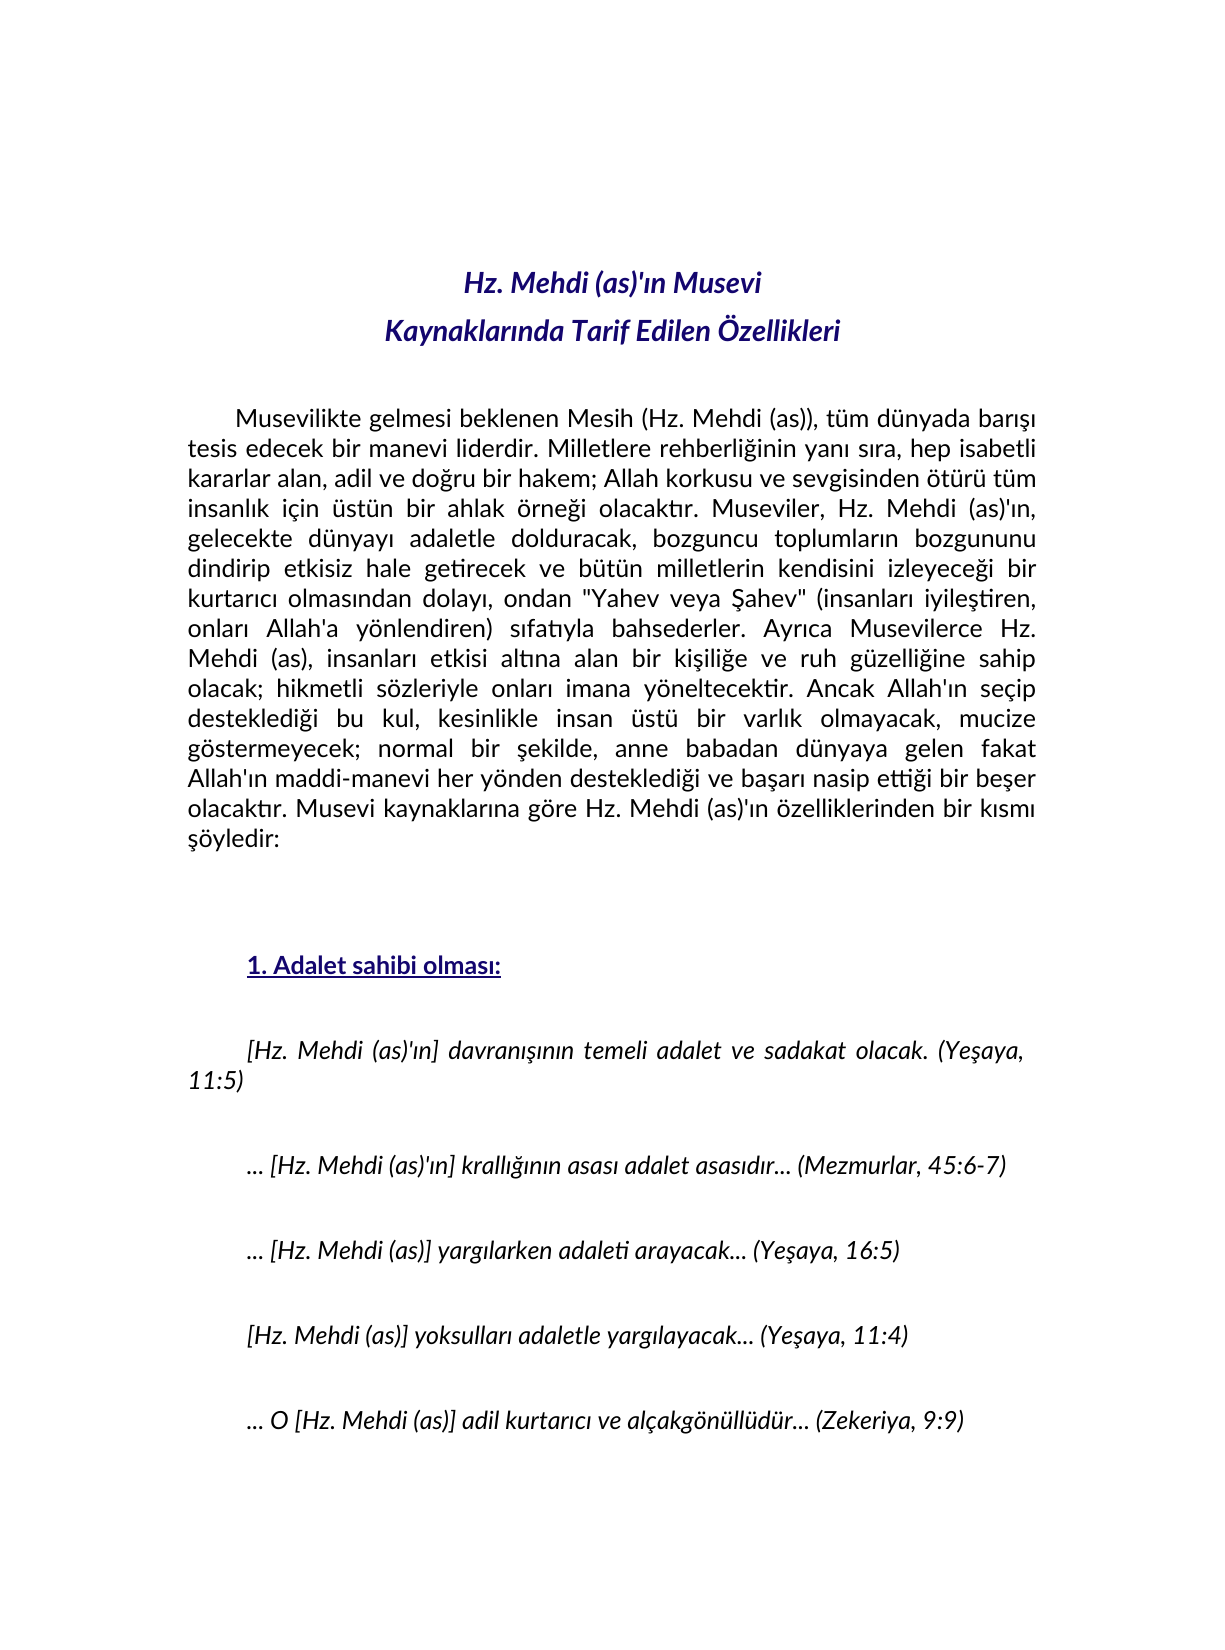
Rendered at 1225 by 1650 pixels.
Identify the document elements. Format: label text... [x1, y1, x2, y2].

text Musevilikte gelmesi beklenen Mesih (Hz. Mehdi (as)), tüm dünyada barışı tesis edecek bir manevi liderdir. Milletlere rehberliğinin yanı sıra, hep isabetli kararlar alan, adil ve doğru bir hakem; Allah korkusu ve sevgisinden ötürü tüm insanlık için üstün bir ahlak örneği olacaktır. Museviler, Hz. Mehdi (as)'ın, gelecekte dünyayı adaletle dolduracak, bozguncu toplumların bozgununu dindirip etkisiz hale getirecek ve bütün milletlerin kendisini izleyeceği bir kurtarıcı olmasından dolayı, ondan "Yahev veya Şahev" (insanları iyileştiren, onları Allah'a yönlendiren) sıfatıyla bahsederler. Ayrıca Musevilerce Hz. Mehdi (as), insanları etkisi altına alan bir kişiliğe ve ruh güzelliğine sahip olacak; hikmetli sözleriyle onları imana yöneltecektir. Ancak Allah'ın seçip desteklediği bu kul, kesinlikle insan üstü bir varlık olmayacak, mucize göstermeyecek; normal bir şekilde, anne babadan dünyaya gelen fakat Allah'ın maddi-manevi her yönden desteklediği ve başarı nasip ettiği bir beşer olacaktır. Musevi kaynaklarına göre Hz. Mehdi (as)'ın özelliklerinden bir kısmı şöyledir: [187, 402, 1037, 852]
text Kaynaklarında Tarif Edilen Özellikleri [187, 312, 1037, 347]
text [Hz. Mehdi (as)'ın] davranışının temeli adalet ve sadakat olacak. (Yeşaya, 11:5) [187, 1035, 1026, 1095]
text ... O [Hz. Mehdi (as)] adil kurtarıcı ve alçakgönüllüdür... (Zekeriya, 9:9) [187, 1405, 1026, 1435]
text ... [Hz. Mehdi (as)] yargılarken adaleti arayacak... (Yeşaya, 16:5) [187, 1235, 1026, 1265]
text 1. Adalet sahibi olması: [187, 950, 1037, 980]
text ... [Hz. Mehdi (as)'ın] krallığının asası adalet asasıdır... (Mezmurlar, 45:6-7) [187, 1150, 1026, 1180]
text [Hz. Mehdi (as)] yoksulları adaletle yargılayacak... (Yeşaya, 11:4) [187, 1320, 1026, 1350]
text Hz. Mehdi (as)'ın Musevi [187, 235, 1037, 300]
